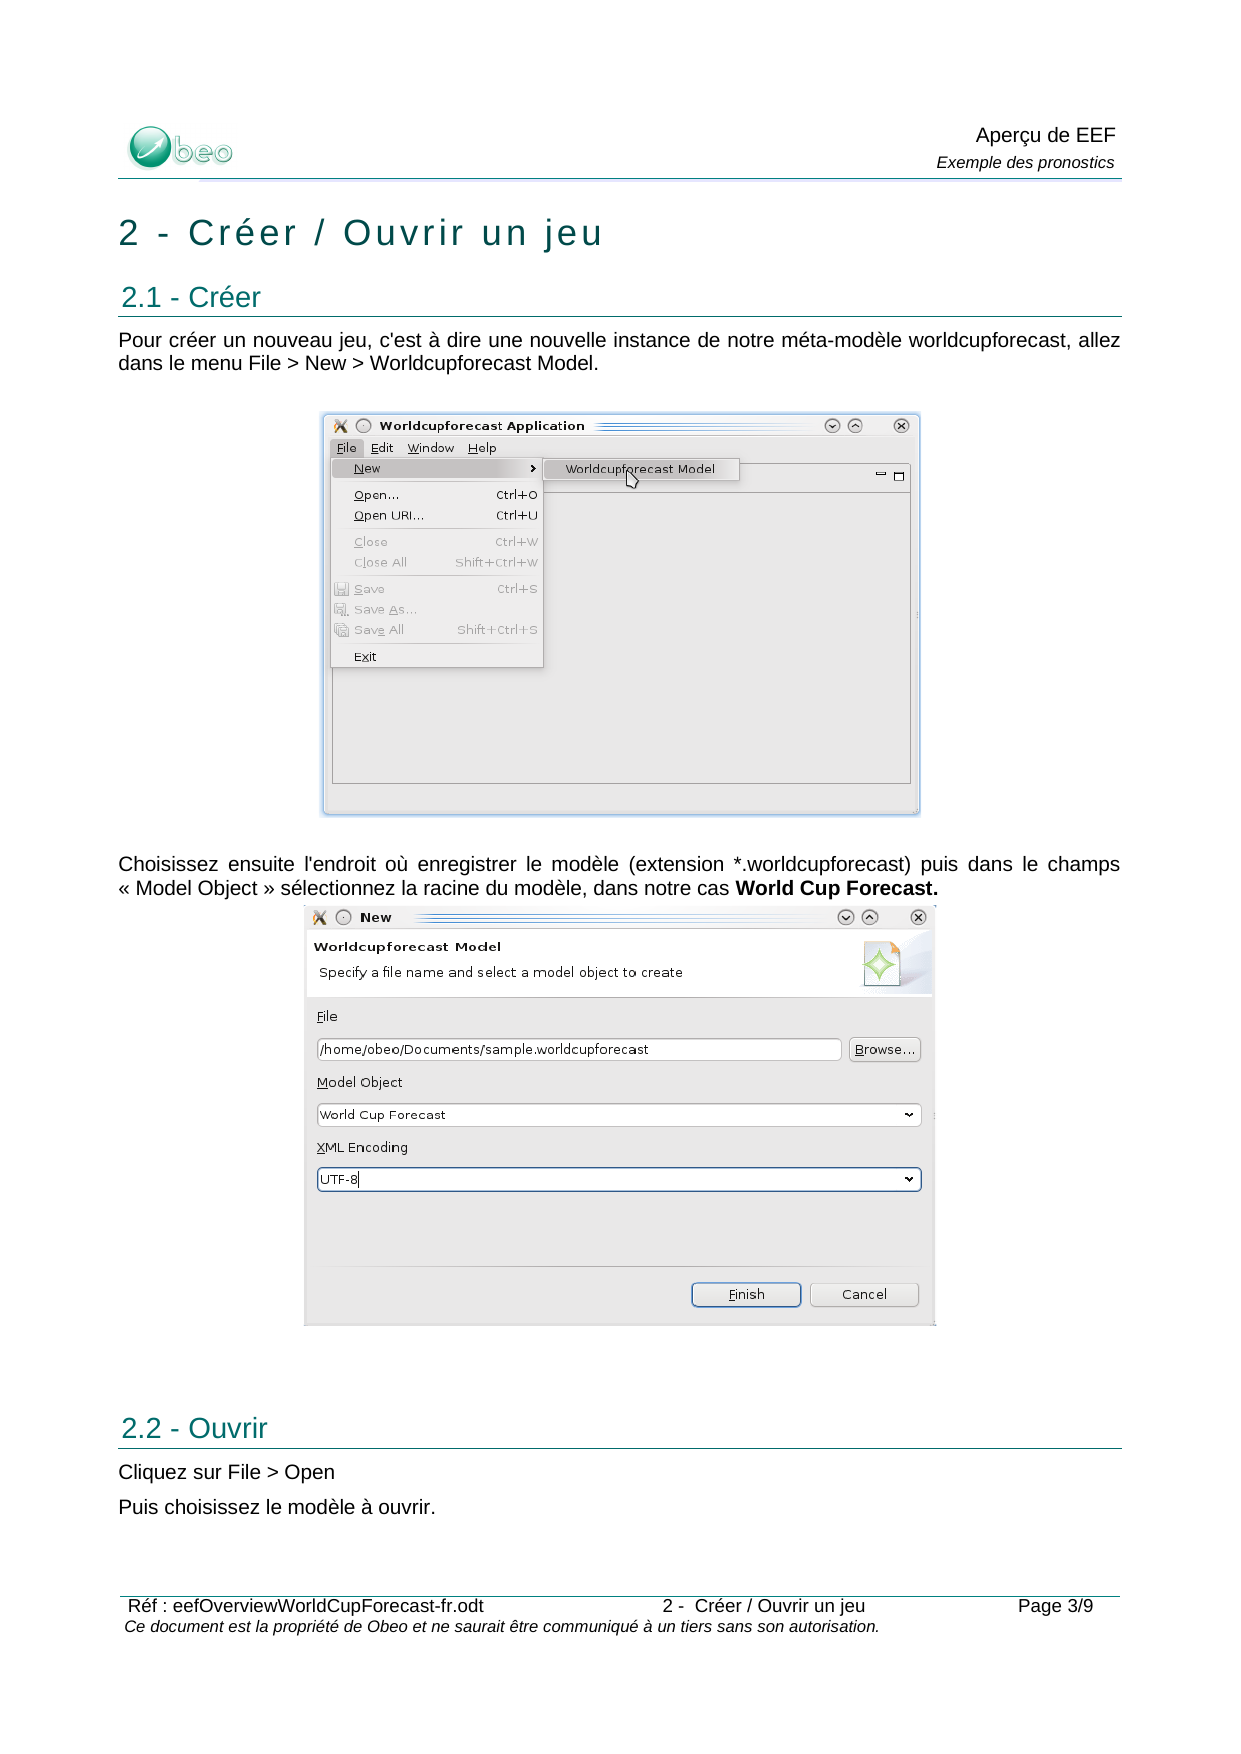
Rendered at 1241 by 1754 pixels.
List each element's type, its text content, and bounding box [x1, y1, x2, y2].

subtitle Créer / Ouvrir un jeu [118, 212, 1122, 253]
text Puis choisissez le modèle à ouvrir. [118, 1496, 1122, 1519]
subtitle Créer [118, 278, 1122, 316]
picture [303, 905, 937, 1326]
subtitle Ouvrir [118, 1409, 1122, 1448]
picture [318, 411, 922, 818]
text Pour créer un nouveau jeu, c'est à dire une nouvelle instance de notre méta-modèle worldcupforecast, allez dans le menu File > New > Worldcupforecast Model. [118, 329, 1122, 375]
text Cliquez sur File > Open [118, 1460, 1122, 1483]
text Choisissez ensuite l'endroit où enregistrer le modèle (extension *.worldcupforecast) puis dans le champs « Model Object » sélectionnez la racine du modèle, dans notre cas World Cup Forecast. [118, 853, 1122, 899]
picture [123, 123, 238, 171]
